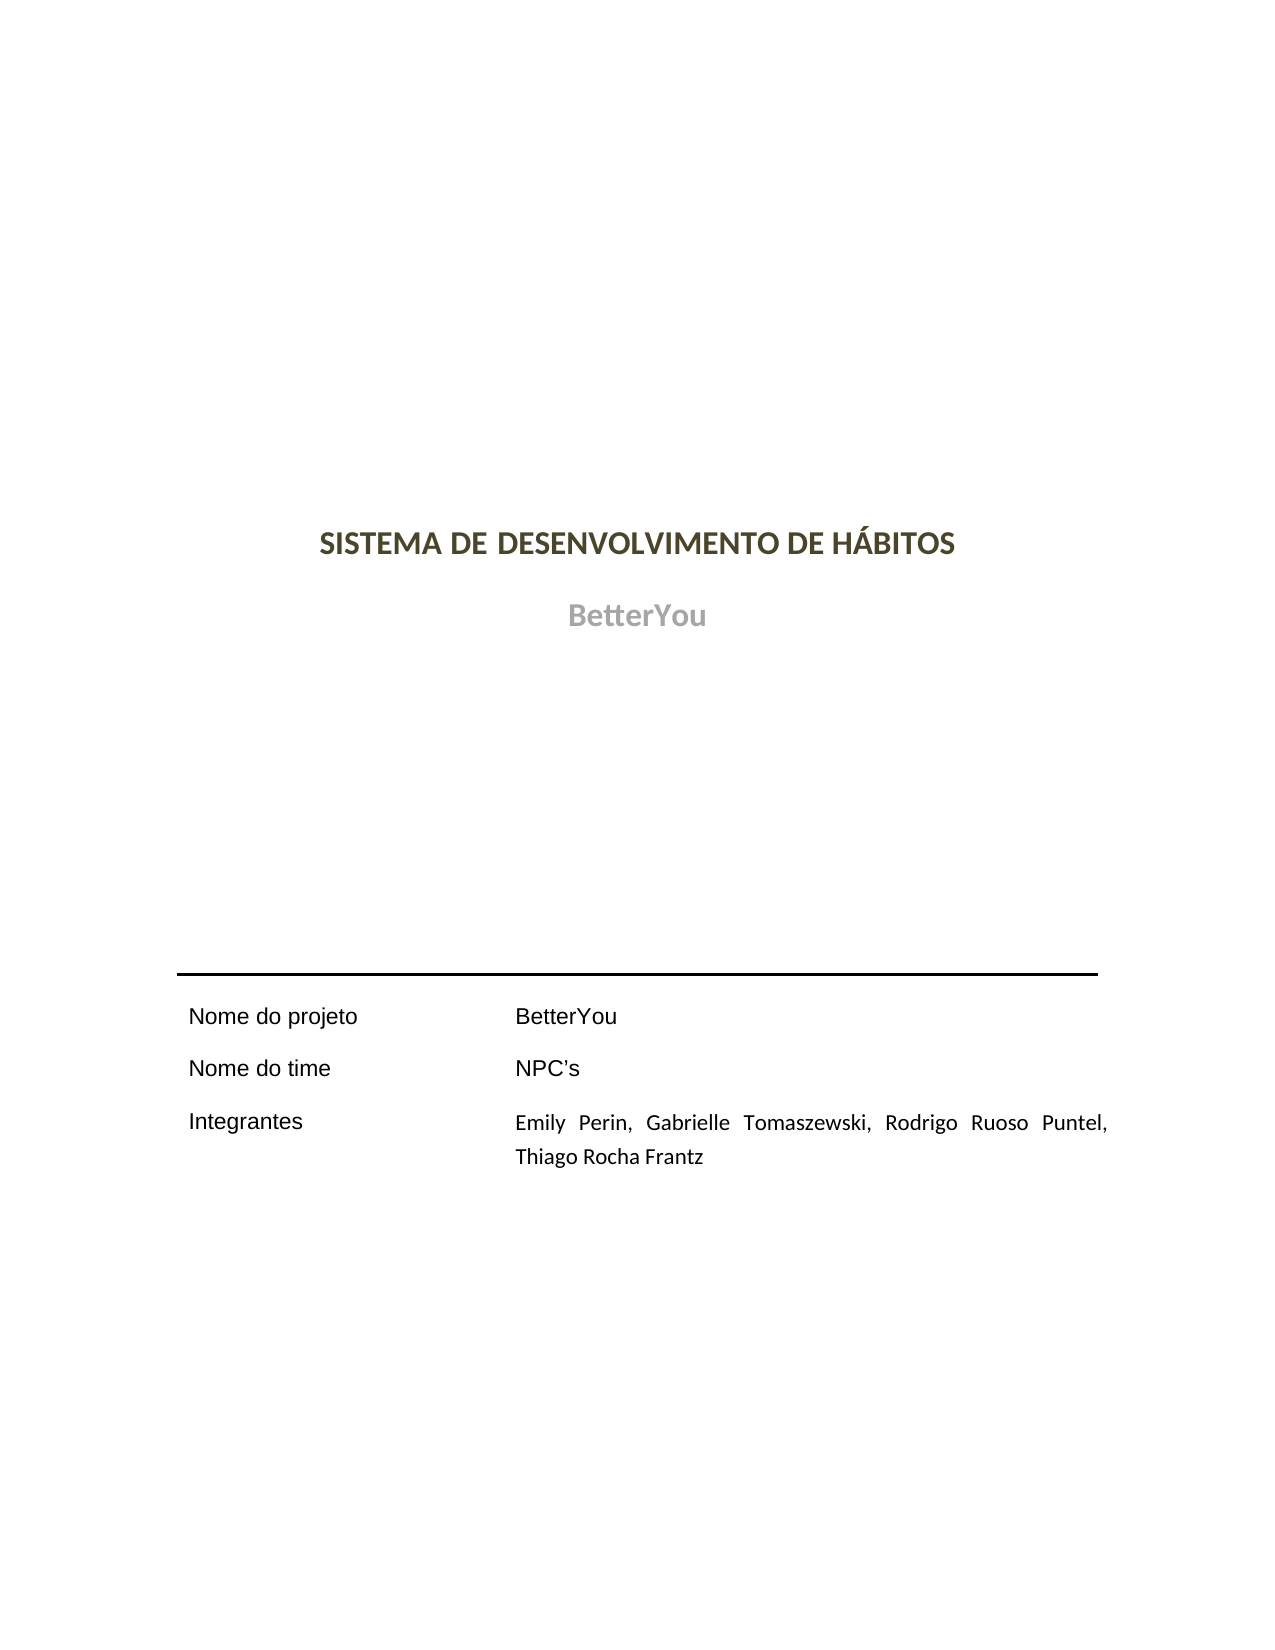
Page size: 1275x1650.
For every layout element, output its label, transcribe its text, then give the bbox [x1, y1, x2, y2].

table_header BetterYou NPC’s Emily Perin, Gabrielle Tomaszewski, Rodrigo Ruoso Puntel, Thiago Rocha Frantz [504, 1002, 1120, 1199]
table_header Nome do projeto Nome do time Integrantes [177, 1002, 504, 1199]
subtitle BetterYou [177, 592, 1098, 634]
subtitle SISTEMA DE DESENVOLVIMENTO DE HÁBITOS [177, 520, 1098, 563]
